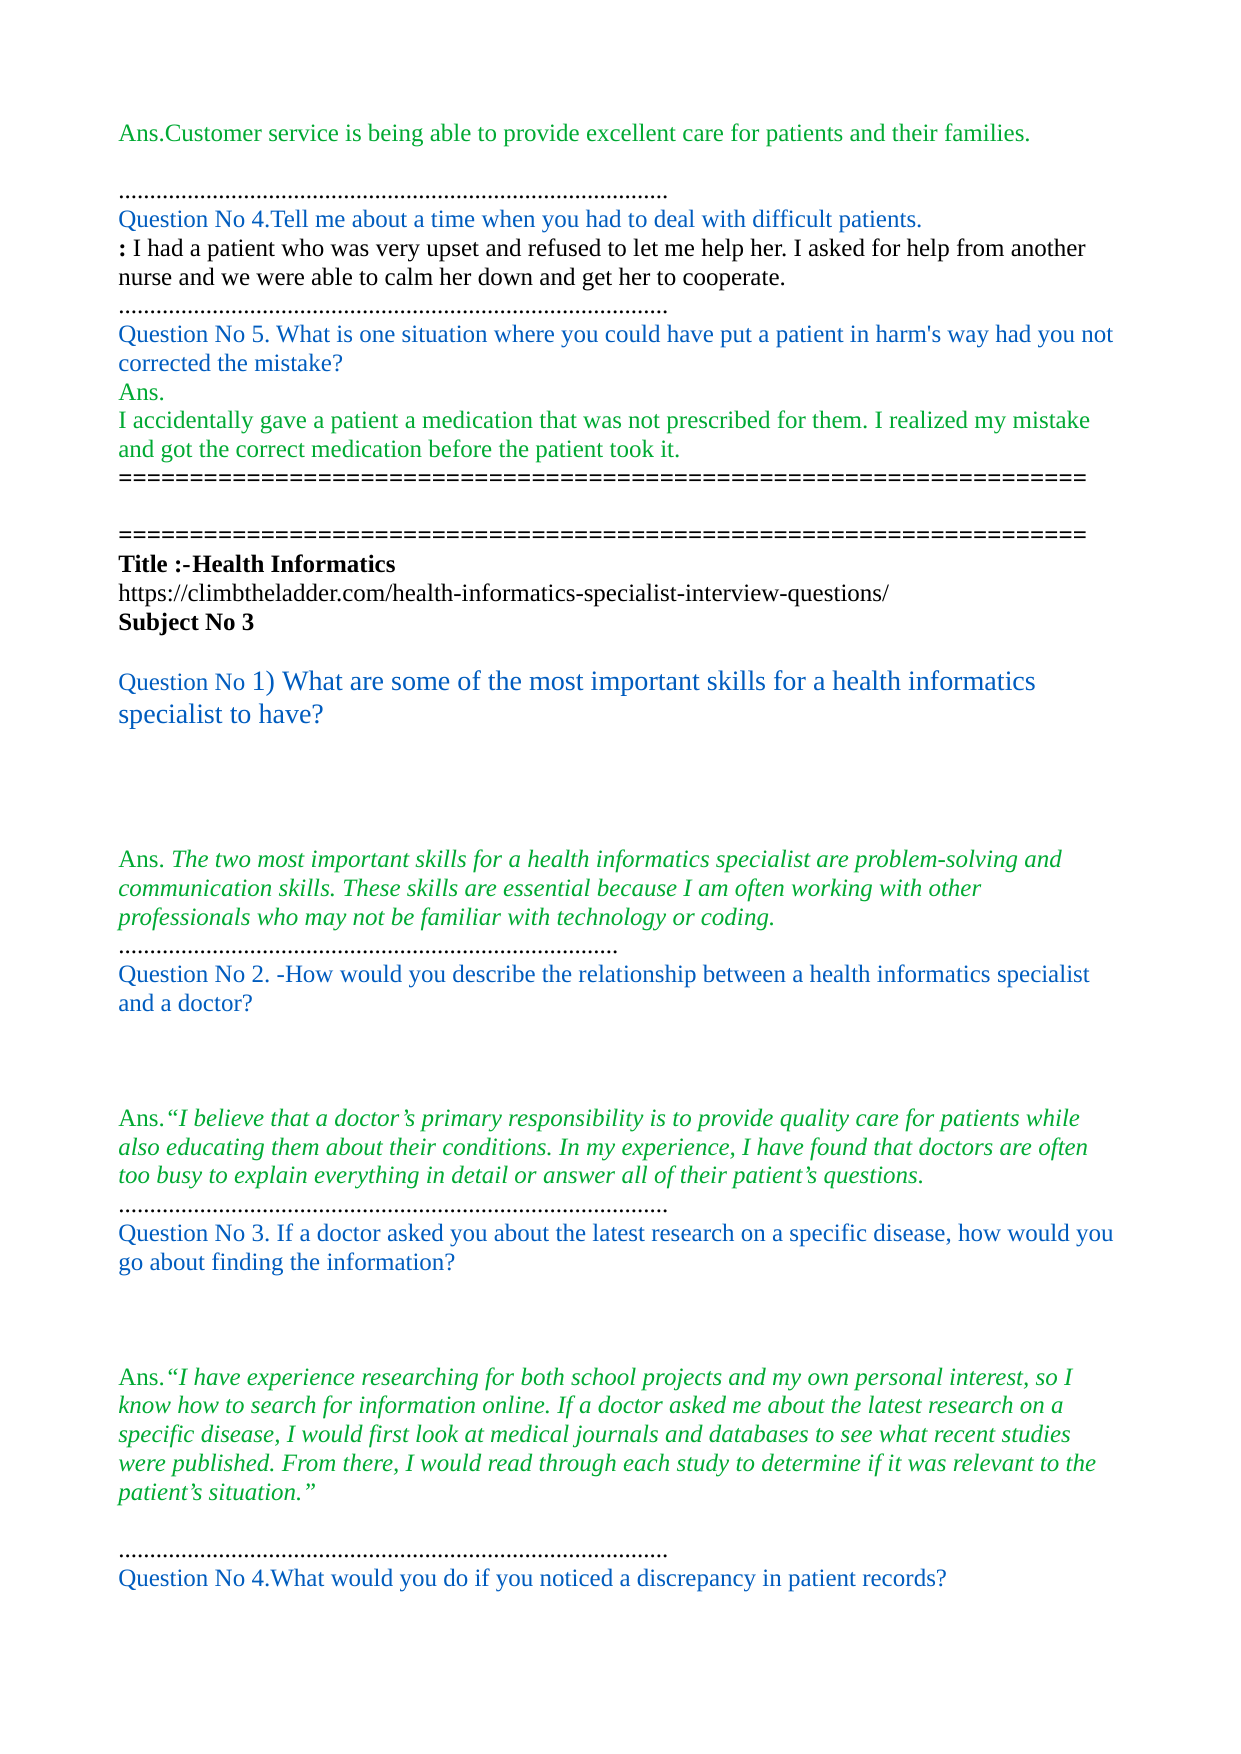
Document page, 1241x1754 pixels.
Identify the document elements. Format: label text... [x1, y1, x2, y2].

text : I had a patient who was very upset and refused to let me help her. I asked for help from another nurse and we were able to calm her down and get her to cooperate. [118, 233, 1122, 291]
text Question No 4.What would you do if you noticed a discrepancy in patient records? [118, 1563, 1122, 1592]
text Question No 4.Tell me about a time when you had to deal with difficult patients. [118, 204, 1122, 233]
text I accidentally gave a patient a medication that was not prescribed for them. I realized my mistake and got the correct medication before the patient took it. [118, 406, 1122, 463]
text ................................................................................ [118, 930, 1122, 959]
text ==================================================================== [118, 463, 1122, 492]
text Question No 2. -How would you describe the relationship between a health informatics specialist and a doctor? [118, 959, 1122, 1017]
text Ans. The two most important skills for a health informatics specialist are problem-solving and communication skills. These skills are essential because I am often working with other professionals who may not be familiar with technology or coding. [118, 844, 1122, 930]
text Ans.Customer service is being able to provide excellent care for patients and their families. [118, 118, 1122, 147]
text ........................................................................................ [118, 176, 1122, 204]
text ==================================================================== [118, 521, 1122, 549]
text ........................................................................................ [118, 1189, 1122, 1218]
text ........................................................................................ [118, 291, 1122, 319]
text Question No 1) What are some of the most important skills for a health informatics specialist to have? [118, 664, 1122, 729]
text Question No 5. What is one situation where you could have put a patient in harm's way had you not corrected the mistake? [118, 319, 1122, 377]
text https://climbtheladder.com/health-informatics-specialist-interview-questions/ [118, 578, 1122, 607]
text Ans.“I believe that a doctor’s primary responsibility is to provide quality care for patients while also educating them about their conditions. In my experience, I have found that doctors are often too busy to explain everything in detail or answer all of their patient’s questions. [118, 1103, 1122, 1189]
text Ans.“I have experience researching for both school projects and my own personal interest, so I know how to search for information online. If a doctor asked me about the latest research on a specific disease, I would first look at medical journals and databases to see what recent studies were published. From there, I would read through each study to determine if it was relevant to the patient’s situation.” [118, 1362, 1122, 1505]
text ........................................................................................ [118, 1534, 1122, 1563]
text Ans. [118, 377, 1122, 406]
text Title :- Health Informatics [118, 549, 1122, 578]
text Question No 3. If a doctor asked you about the latest research on a specific disease, how would you go about finding the information? [118, 1218, 1122, 1275]
text Subject No 3 [118, 607, 1122, 636]
